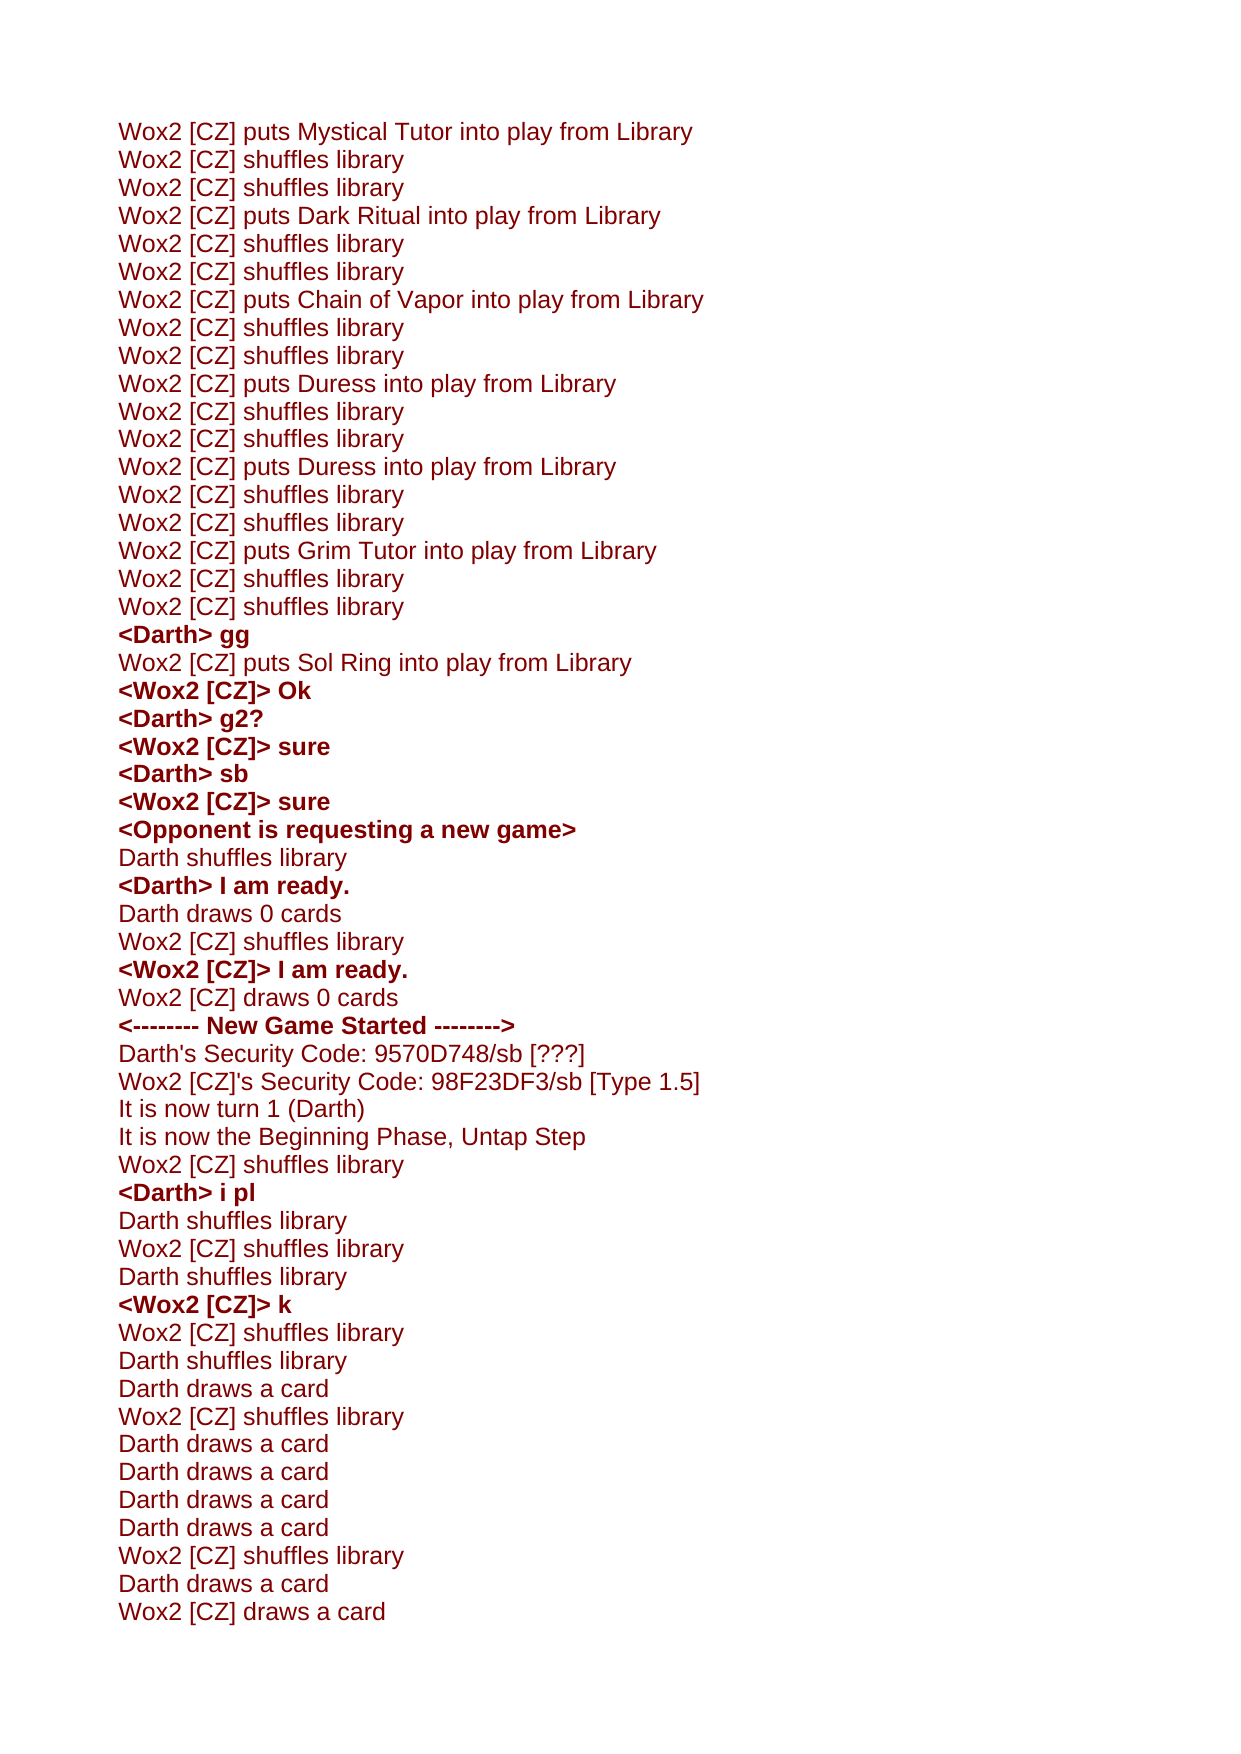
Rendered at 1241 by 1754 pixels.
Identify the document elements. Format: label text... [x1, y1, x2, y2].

text <Wox2 [CZ]> Ok [118, 676, 1122, 704]
text Wox2 [CZ] puts Sol Ring into play from Library [118, 648, 1122, 676]
text Wox2 [CZ] shuffles library [118, 593, 1122, 621]
text Darth draws a card [118, 1374, 1122, 1402]
text Wox2 [CZ] shuffles library [118, 928, 1122, 956]
text <Darth> i pl [118, 1179, 1122, 1207]
text Darth draws a card [118, 1430, 1122, 1458]
text <Darth> g2? [118, 704, 1122, 732]
text Wox2 [CZ] shuffles library [118, 146, 1122, 174]
text Wox2 [CZ] puts Grim Tutor into play from Library [118, 537, 1122, 565]
text Darth shuffles library [118, 1207, 1122, 1235]
text Wox2 [CZ] puts Duress into play from Library [118, 369, 1122, 397]
text Wox2 [CZ] draws 0 cards [118, 983, 1122, 1011]
text Wox2 [CZ] shuffles library [118, 1402, 1122, 1430]
text Wox2 [CZ] shuffles library [118, 1318, 1122, 1346]
text Darth draws 0 cards [118, 900, 1122, 928]
text Wox2 [CZ] puts Mystical Tutor into play from Library [118, 118, 1122, 146]
text <-------- New Game Started --------> [118, 1011, 1122, 1039]
text Wox2 [CZ] shuffles library [118, 341, 1122, 369]
text <Darth> sb [118, 760, 1122, 788]
text Darth shuffles library [118, 844, 1122, 872]
text Wox2 [CZ] shuffles library [118, 397, 1122, 425]
text It is now the Beginning Phase, Untap Step [118, 1123, 1122, 1151]
text <Darth> I am ready. [118, 872, 1122, 900]
text <Wox2 [CZ]> k [118, 1291, 1122, 1318]
text It is now turn 1 (Darth) [118, 1095, 1122, 1123]
text Darth draws a card [118, 1570, 1122, 1598]
text Wox2 [CZ] shuffles library [118, 258, 1122, 286]
text Darth shuffles library [118, 1346, 1122, 1374]
text Wox2 [CZ] puts Chain of Vapor into play from Library [118, 286, 1122, 313]
text <Wox2 [CZ]> I am ready. [118, 956, 1122, 983]
text Wox2 [CZ] shuffles library [118, 509, 1122, 537]
text Wox2 [CZ]'s Security Code: 98F23DF3/sb [Type 1.5] [118, 1067, 1122, 1095]
text Wox2 [CZ] shuffles library [118, 313, 1122, 341]
text Wox2 [CZ] shuffles library [118, 481, 1122, 509]
text <Opponent is requesting a new game> [118, 816, 1122, 844]
text Wox2 [CZ] shuffles library [118, 565, 1122, 593]
text Wox2 [CZ] shuffles library [118, 174, 1122, 202]
text <Darth> gg [118, 621, 1122, 648]
text Darth draws a card [118, 1458, 1122, 1486]
text Darth's Security Code: 9570D748/sb [???] [118, 1039, 1122, 1067]
text Wox2 [CZ] shuffles library [118, 230, 1122, 258]
text Darth draws a card [118, 1514, 1122, 1542]
text Wox2 [CZ] shuffles library [118, 425, 1122, 453]
text <Wox2 [CZ]> sure [118, 788, 1122, 816]
text Wox2 [CZ] puts Dark Ritual into play from Library [118, 202, 1122, 230]
text Darth shuffles library [118, 1263, 1122, 1291]
text Wox2 [CZ] shuffles library [118, 1542, 1122, 1570]
text Wox2 [CZ] shuffles library [118, 1151, 1122, 1179]
text Wox2 [CZ] puts Duress into play from Library [118, 453, 1122, 481]
text <Wox2 [CZ]> sure [118, 732, 1122, 760]
text Wox2 [CZ] shuffles library [118, 1235, 1122, 1263]
text Wox2 [CZ] draws a card [118, 1598, 1122, 1626]
text Darth draws a card [118, 1486, 1122, 1514]
